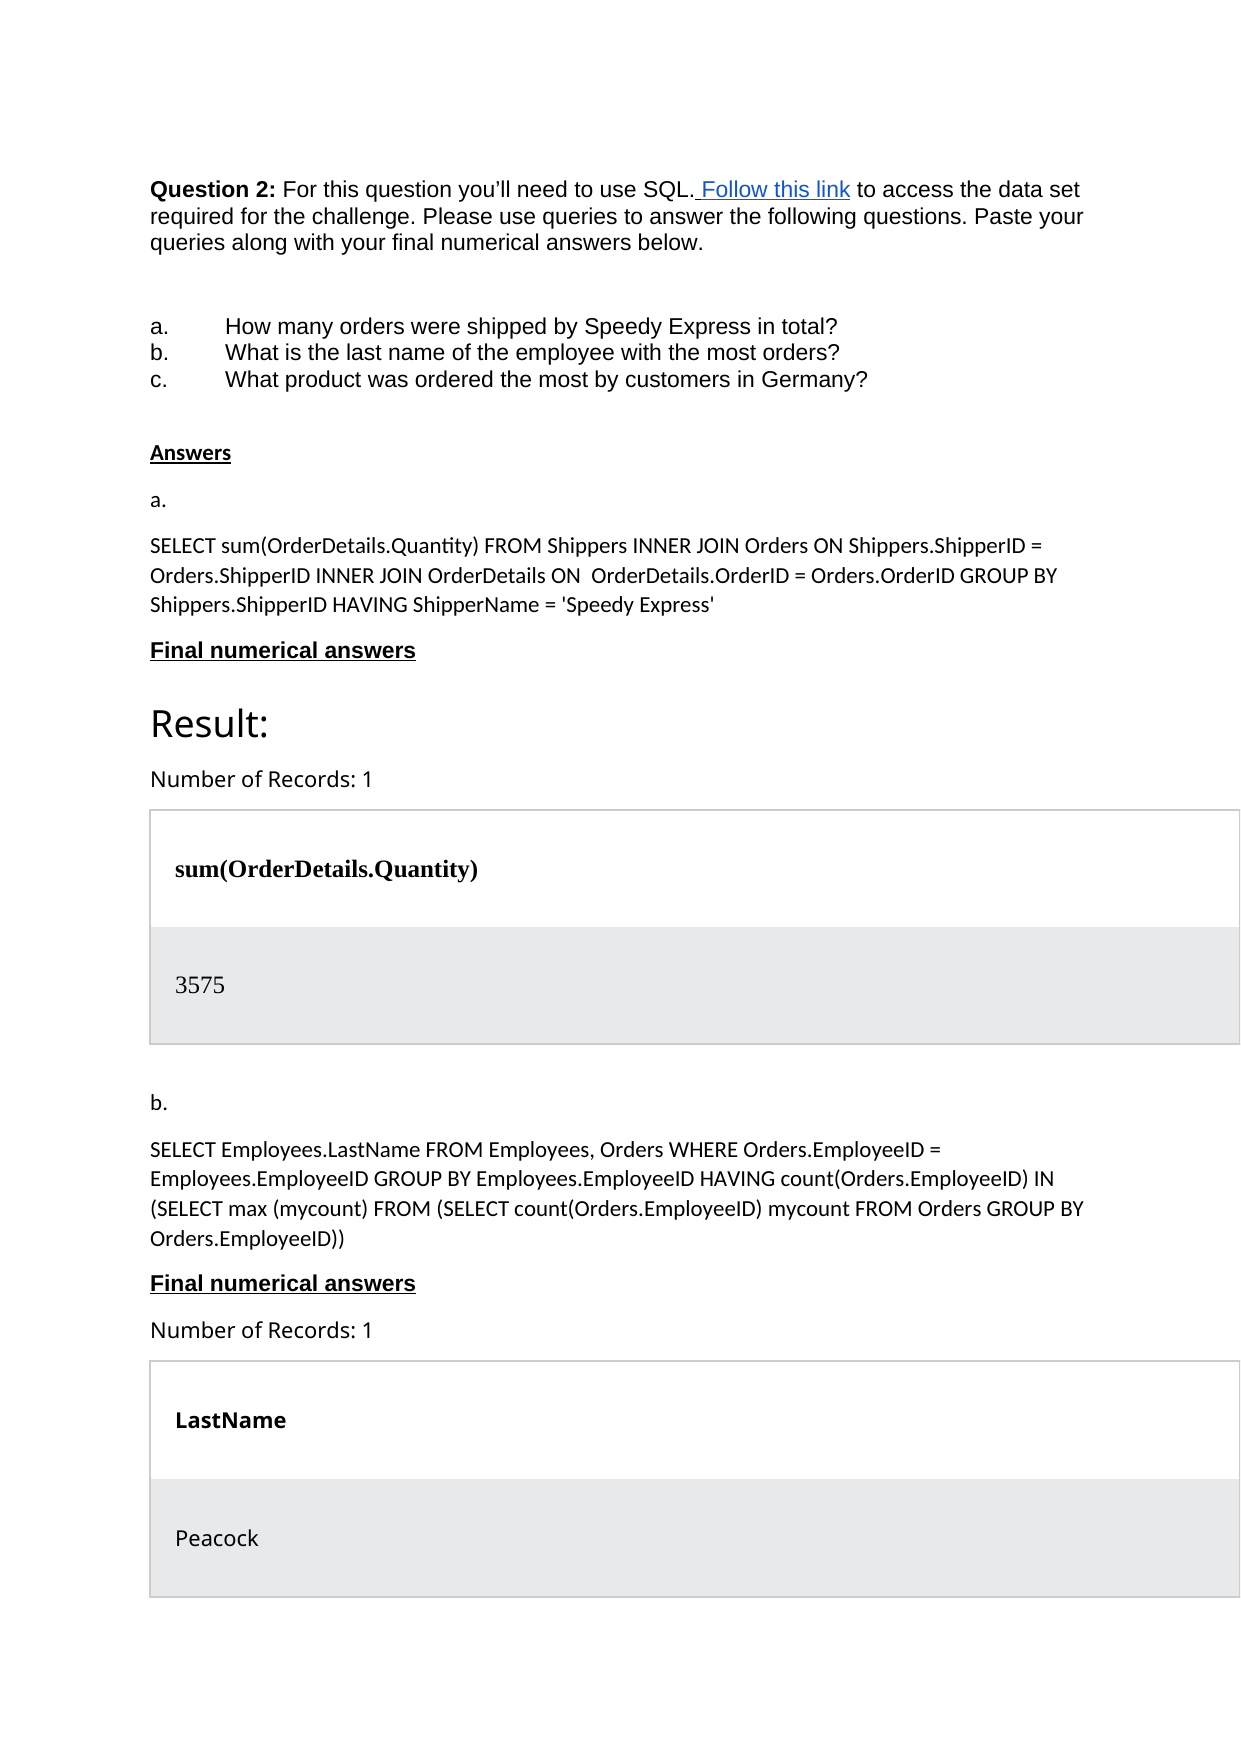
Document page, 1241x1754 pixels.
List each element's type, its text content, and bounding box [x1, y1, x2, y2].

text a. [150, 485, 1090, 513]
text Question 2: For this question you’ll need to use SQL. Follow this link to access the data set required for the challenge. Please use queries to answer the following questions. Paste your queries along with your final numerical answers below. [150, 176, 1090, 255]
text SELECT sum(OrderDetails.Quantity) FROM Shippers INNER JOIN Orders ON Shippers.ShipperID = Orders.ShipperID INNER JOIN OrderDetails ON OrderDetails.OrderID = Orders.OrderID GROUP BY Shippers.ShipperID HAVING ShipperName = 'Speedy Express' [150, 531, 1090, 618]
list What is the last name of the employee with the most orders? [150, 339, 1090, 366]
table_header LastName [151, 1362, 1239, 1479]
text Number of Records: 1 [150, 764, 1090, 793]
text Final numerical answers [150, 637, 1090, 663]
table_cell 3575 [151, 927, 1239, 1043]
subtitle Result: [150, 697, 1090, 748]
table_header sum(OrderDetails.Quantity) [151, 811, 1239, 927]
text SELECT Employees.LastName FROM Employees, Orders WHERE Orders.EmployeeID = Employees.EmployeeID GROUP BY Employees.EmployeeID HAVING count(Orders.EmployeeID) IN (SELECT max (mycount) FROM (SELECT count(Orders.EmployeeID) mycount FROM Orders GROUP BY Orders.EmployeeID)) [150, 1135, 1090, 1252]
table_cell Peacock [151, 1479, 1239, 1596]
text Answers [150, 438, 1090, 466]
text Number of Records: 1 [150, 1315, 1090, 1344]
list How many orders were shipped by Speedy Express in total? [150, 313, 1090, 339]
list What product was ordered the most by customers in Germany? [150, 366, 1090, 392]
text b. [150, 1088, 1090, 1116]
text Final numerical answers [150, 1270, 1090, 1296]
